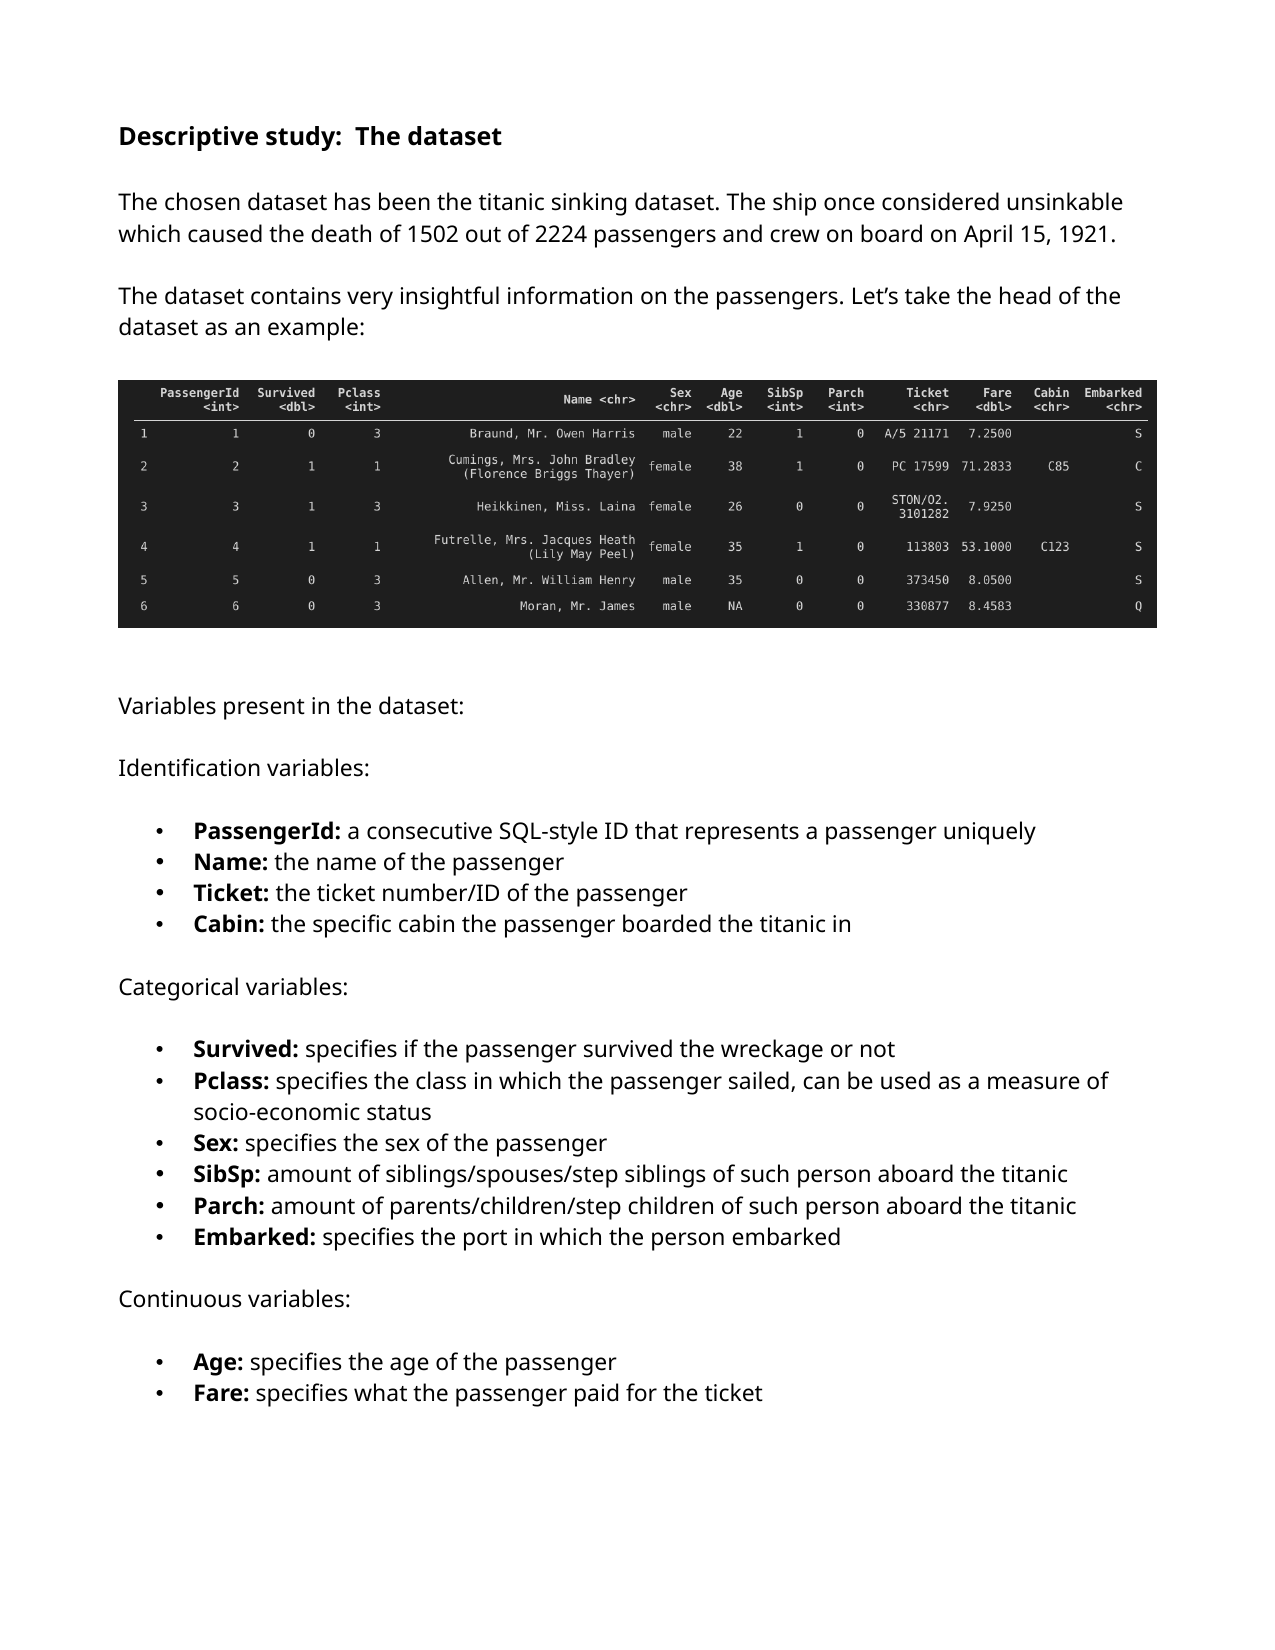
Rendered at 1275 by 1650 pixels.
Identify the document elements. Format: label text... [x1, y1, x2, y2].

list Parch: amount of parents/children/step children of such person aboard the titanic [156, 1190, 1157, 1221]
text Continuous variables: [118, 1283, 1157, 1315]
text The chosen dataset has been the titanic sinking dataset. The ship once considered unsinkable which caused the death of 1502 out of 2224 passengers and crew on board on April 15, 1921. [118, 186, 1157, 249]
text Descriptive study: The dataset [118, 118, 1157, 152]
text Identification variables: [118, 752, 1157, 783]
list Embarked: specifies the port in which the person embarked [156, 1221, 1157, 1252]
list Sex: specifies the sex of the passenger [156, 1127, 1157, 1158]
text Variables present in the dataset: [118, 690, 1157, 721]
list Cabin: the specific cabin the passenger boarded the titanic in [156, 908, 1157, 940]
list Fare: specifies what the passenger paid for the ticket [156, 1377, 1157, 1408]
text The dataset contains very insightful information on the passengers. Let’s take the head of the dataset as an example: [118, 280, 1157, 342]
list Survived: specifies if the passenger survived the wreckage or not [156, 1033, 1157, 1065]
list Name: the name of the passenger [156, 846, 1157, 877]
list Ticket: the ticket number/ID of the passenger [156, 877, 1157, 908]
list SibSp: amount of siblings/spouses/step siblings of such person aboard the titanic [156, 1158, 1157, 1190]
text Categorical variables: [118, 971, 1157, 1002]
picture [118, 380, 1157, 628]
list PassengerId: a consecutive SQL-style ID that represents a passenger uniquely [156, 815, 1157, 846]
list Pclass: specifies the class in which the passenger sailed, can be used as a measure of socio-economic status [156, 1065, 1157, 1127]
list Age: specifies the age of the passenger [156, 1346, 1157, 1377]
